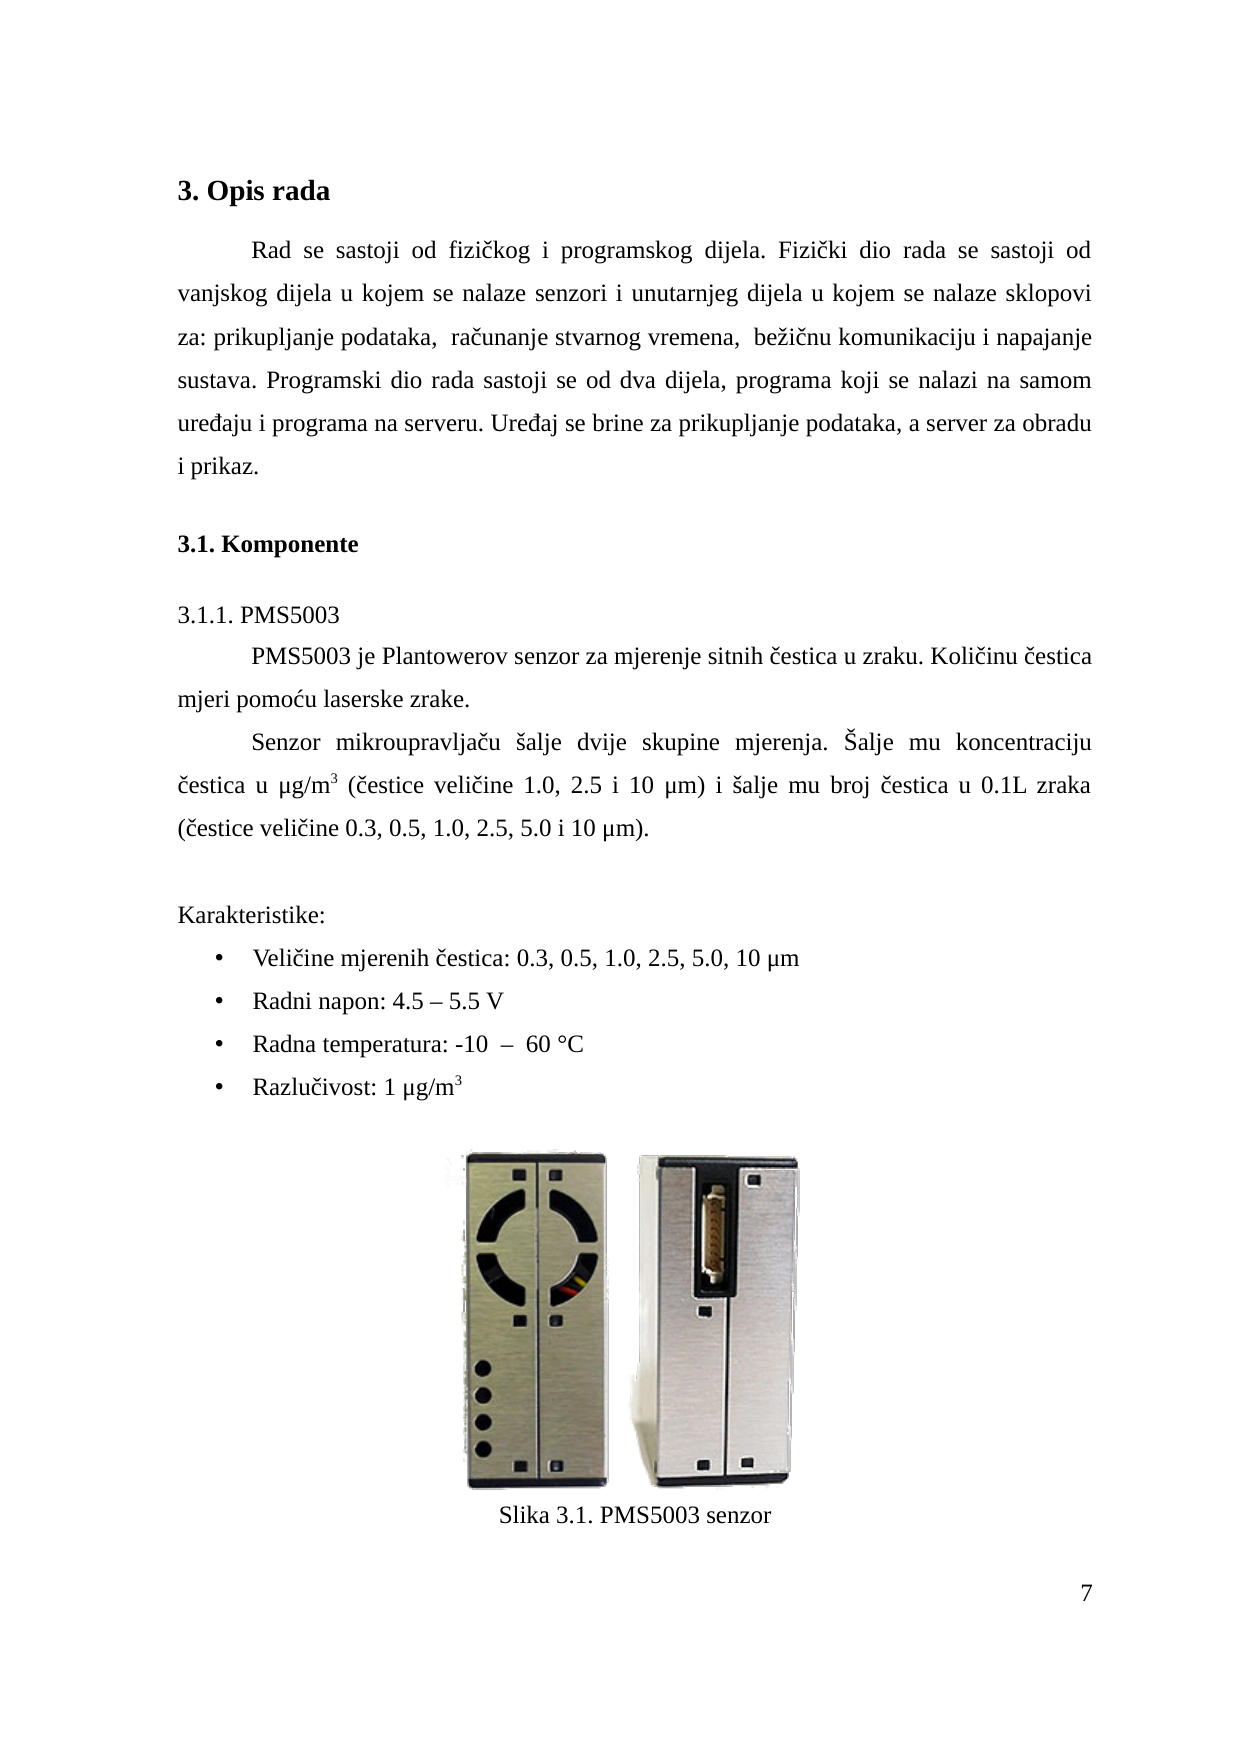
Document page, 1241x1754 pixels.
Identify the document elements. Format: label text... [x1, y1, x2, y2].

text PMS5003 je Plantowerov senzor za mjerenje sitnih čestica u zraku. Količinu čestica mjeri pomoću laserske zrake. [177, 641, 1093, 713]
text Senzor mikroupravljaču šalje dvije skupine mjerenja. Šalje mu koncentraciju čestica u μg/m3 (čestice veličine 1.0, 2.5 i 10 μm) i šalje mu broj čestica u 0.1L zraka (čestice veličine 0.3, 0.5, 1.0, 2.5, 5.0 i 10 μm). [177, 727, 1093, 842]
text Karakteristike: [177, 900, 1093, 928]
text Rad se sastoji od fizičkog i programskog dijela. Fizički dio rada se sastoji od vanjskog dijela u kojem se nalaze senzori i unutarnjeg dijela u kojem se nalaze sklopovi za: prikupljanje podataka, računanje stvarnog vremena, bežičnu komunikaciju i napajanje sustava. Programski dio rada sastoji se od dva dijela, programa koji se nalazi na samom uređaju i programa na serveru. Uređaj se brine za prikupljanje podataka, a server za obradu i prikaz. [177, 235, 1093, 480]
list Radna temperatura: -10 – 60 °C [215, 1029, 1093, 1058]
subtitle 3.1.1. PMS5003 [177, 600, 1093, 628]
subtitle 3. Opis rada [177, 173, 1093, 206]
list Radni napon: 4.5 – 5.5 V [215, 986, 1093, 1015]
text Slika 3.1. PMS5003 senzor [416, 1145, 854, 1529]
list Razlučivost: 1 μg/m3 [215, 1072, 1093, 1101]
picture [425, 1132, 829, 1500]
list Veličine mjerenih čestica: 0.3, 0.5, 1.0, 2.5, 5.0, 10 μm [215, 943, 1093, 972]
